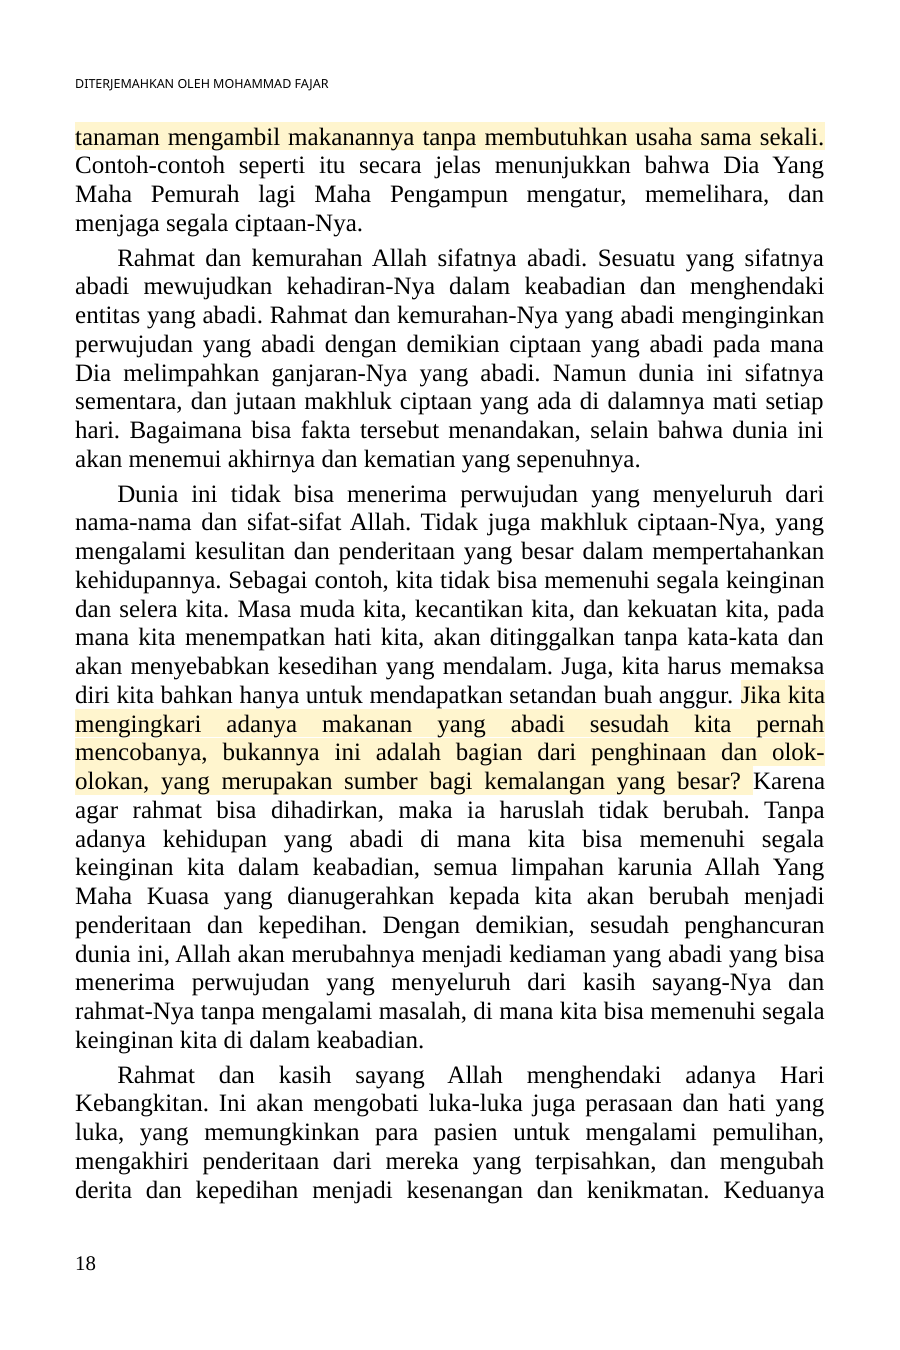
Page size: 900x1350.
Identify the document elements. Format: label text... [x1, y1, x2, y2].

text Rahmat dan kasih sayang Allah menghendaki adanya Hari Kebangkitan. Ini akan mengobati luka-luka juga perasaan dan hati yang luka, yang memungkinkan para pasien untuk mengalami pemulihan, mengakhiri penderitaan dari mereka yang terpisahkan, dan mengubah derita dan kepedihan menjadi kesenangan dan kenikmatan. Keduanya [75, 1060, 825, 1203]
text Rahmat dan kemurahan Allah sifatnya abadi. Sesuatu yang sifatnya abadi mewujudkan kehadiran-Nya dalam keabadian dan menghendaki entitas yang abadi. Rahmat dan kemurahan-Nya yang abadi menginginkan perwujudan yang abadi dengan demikian ciptaan yang abadi pada mana Dia melimpahkan ganjaran-Nya yang abadi. Namun dunia ini sifatnya sementara, dan jutaan makhluk ciptaan yang ada di dalamnya mati setiap hari. Bagaimana bisa fakta tersebut menandakan, selain bahwa dunia ini akan menemui akhirnya dan kematian yang sepenuhnya. [75, 243, 825, 473]
text Dunia ini tidak bisa menerima perwujudan yang menyeluruh dari nama-nama dan sifat-sifat Allah. Tidak juga makhluk ciptaan-Nya, yang mengalami kesulitan dan penderitaan yang besar dalam mempertahankan kehidupannya. Sebagai contoh, kita tidak bisa memenuhi segala keinginan dan selera kita. Masa muda kita, kecantikan kita, dan kekuatan kita, pada mana kita menempatkan hati kita, akan ditinggalkan tanpa kata-kata dan akan menyebabkan kesedihan yang mendalam. Juga, kita harus memaksa diri kita bahkan hanya untuk mendapatkan setandan buah anggur. Jika kita mengingkari adanya makanan yang abadi sesudah kita pernah mencobanya, bukannya ini adalah bagian dari penghinaan dan olok-olokan, yang merupakan sumber bagi kemalangan yang besar? Karena agar rahmat bisa dihadirkan, maka ia haruslah tidak berubah. Tanpa adanya kehidupan yang abadi di mana kita bisa memenuhi segala keinginan kita dalam keabadian, semua limpahan karunia Allah Yang Maha Kuasa yang dianugerahkan kepada kita akan berubah menjadi penderitaan dan kepedihan. Dengan demikian, sesudah penghancuran dunia ini, Allah akan merubahnya menjadi kediaman yang abadi yang bisa menerima perwujudan yang menyeluruh dari kasih sayang-Nya dan rahmat-Nya tanpa mengalami masalah, di mana kita bisa memenuhi segala keinginan kita di dalam keabadian. [75, 479, 825, 1054]
text tanaman mengambil makanannya tanpa membutuhkan usaha sama sekali. Contoh-contoh seperti itu secara jelas menunjukkan bahwa Dia Yang Maha Pemurah lagi Maha Pengampun mengatur, memelihara, dan menjaga segala ciptaan-Nya. [75, 122, 825, 237]
